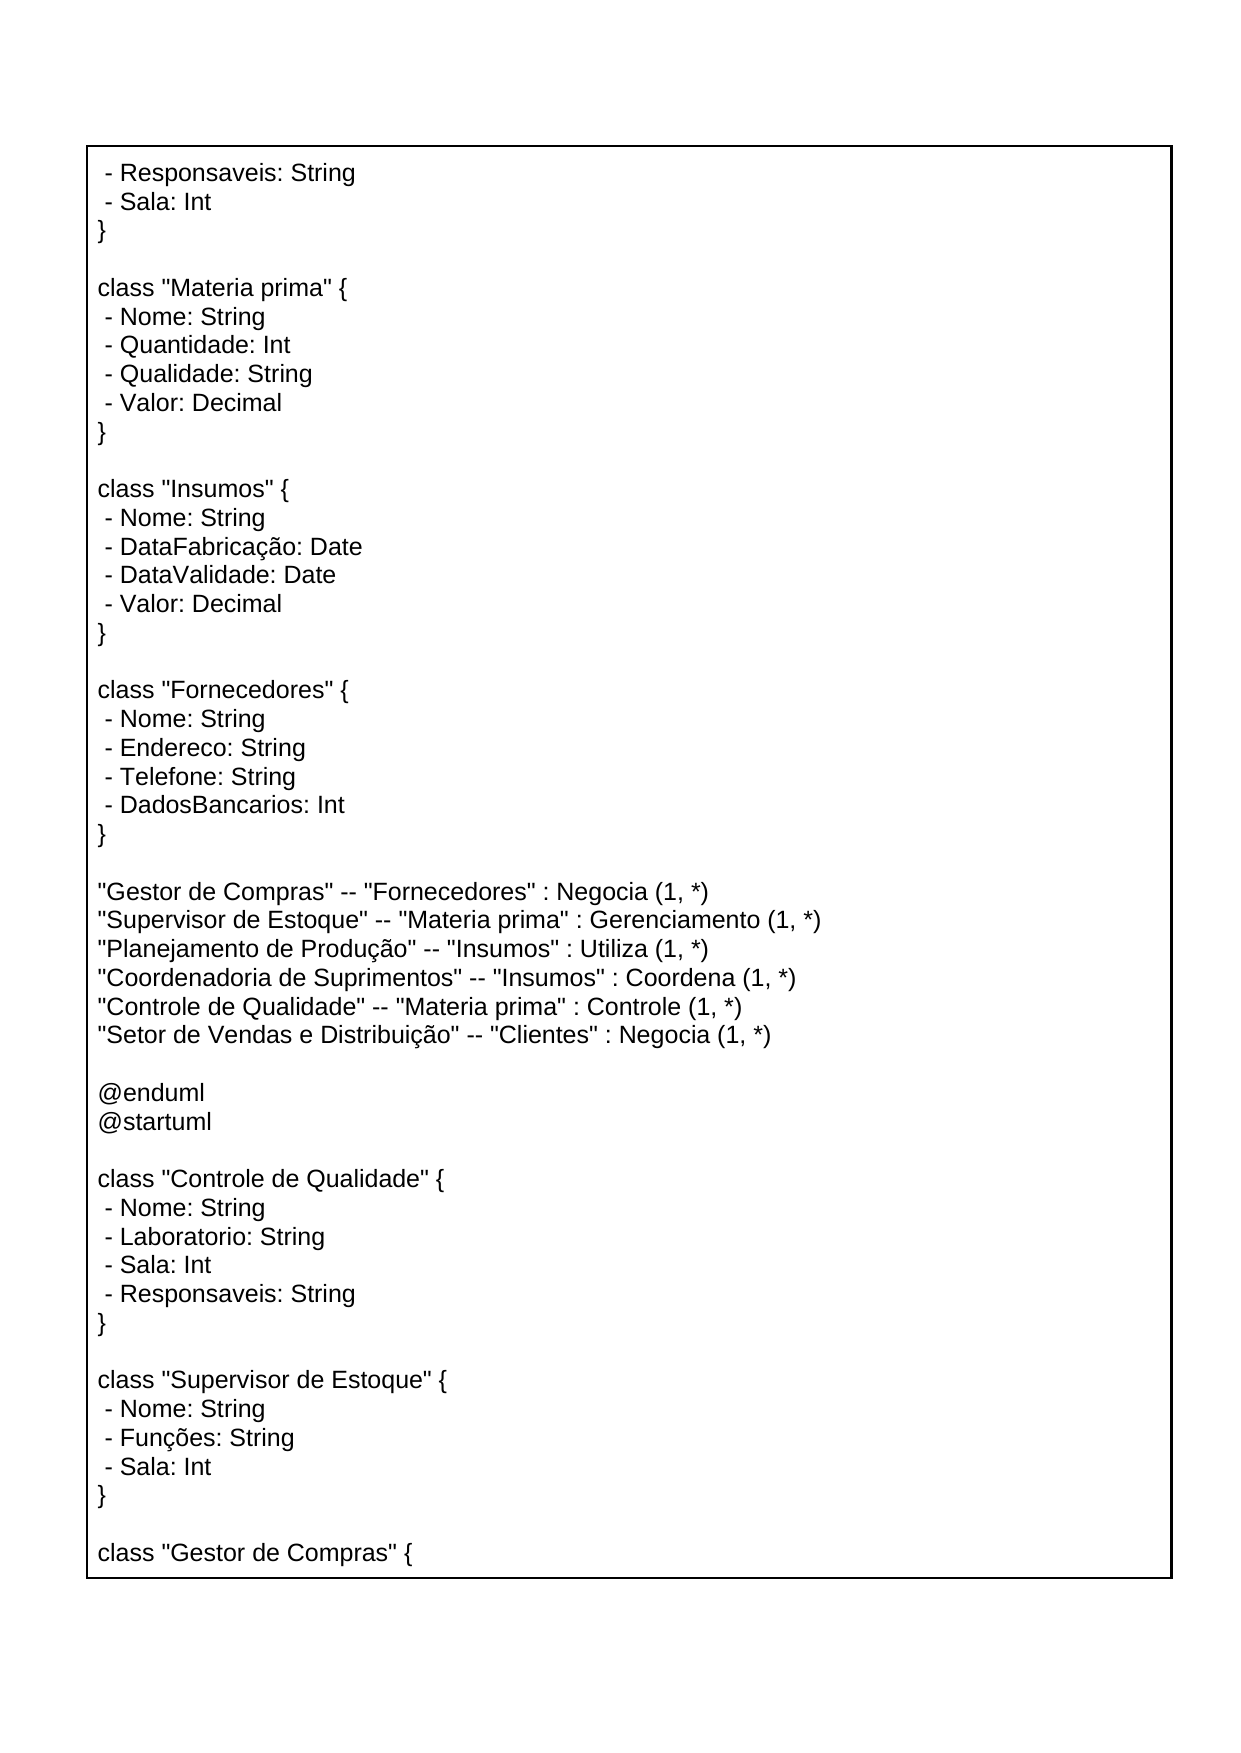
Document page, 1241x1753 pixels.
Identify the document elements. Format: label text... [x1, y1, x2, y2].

table_cell - Responsaveis: String - Sala: Int } class "Materia prima" { - Nome: String - Quantidade: Int - Qualidade: String - Valor: Decimal } class "Insumos" { - Nome: String - DataFabricação: Date - DataValidade: Date - Valor: Decimal } class "Fornecedores" { - Nome: String - Endereco: String - Telefone: String - DadosBancarios: Int } "Gestor de Compras" -- "Fornecedores" : Negocia (1, *) "Supervisor de Estoque" -- "Materia prima" : Gerenciamento (1, *) "Planejamento de Produção" -- "Insumos" : Utiliza (1, *) "Coordenadoria de Suprimentos" -- "Insumos" : Coordena (1, *) "Controle de Qualidade" -- "Materia prima" : Controle (1, *) "Setor de Vendas e Distribuição" -- "Clientes" : Negocia (1, *) @enduml @startuml class "Controle de Qualidade" { - Nome: String - Laboratorio: String - Sala: Int - Responsaveis: String } class "Supervisor de Estoque" { - Nome: String - Funções: String - Sala: Int } class "Gestor de Compras" { [88, 147, 1170, 1577]
